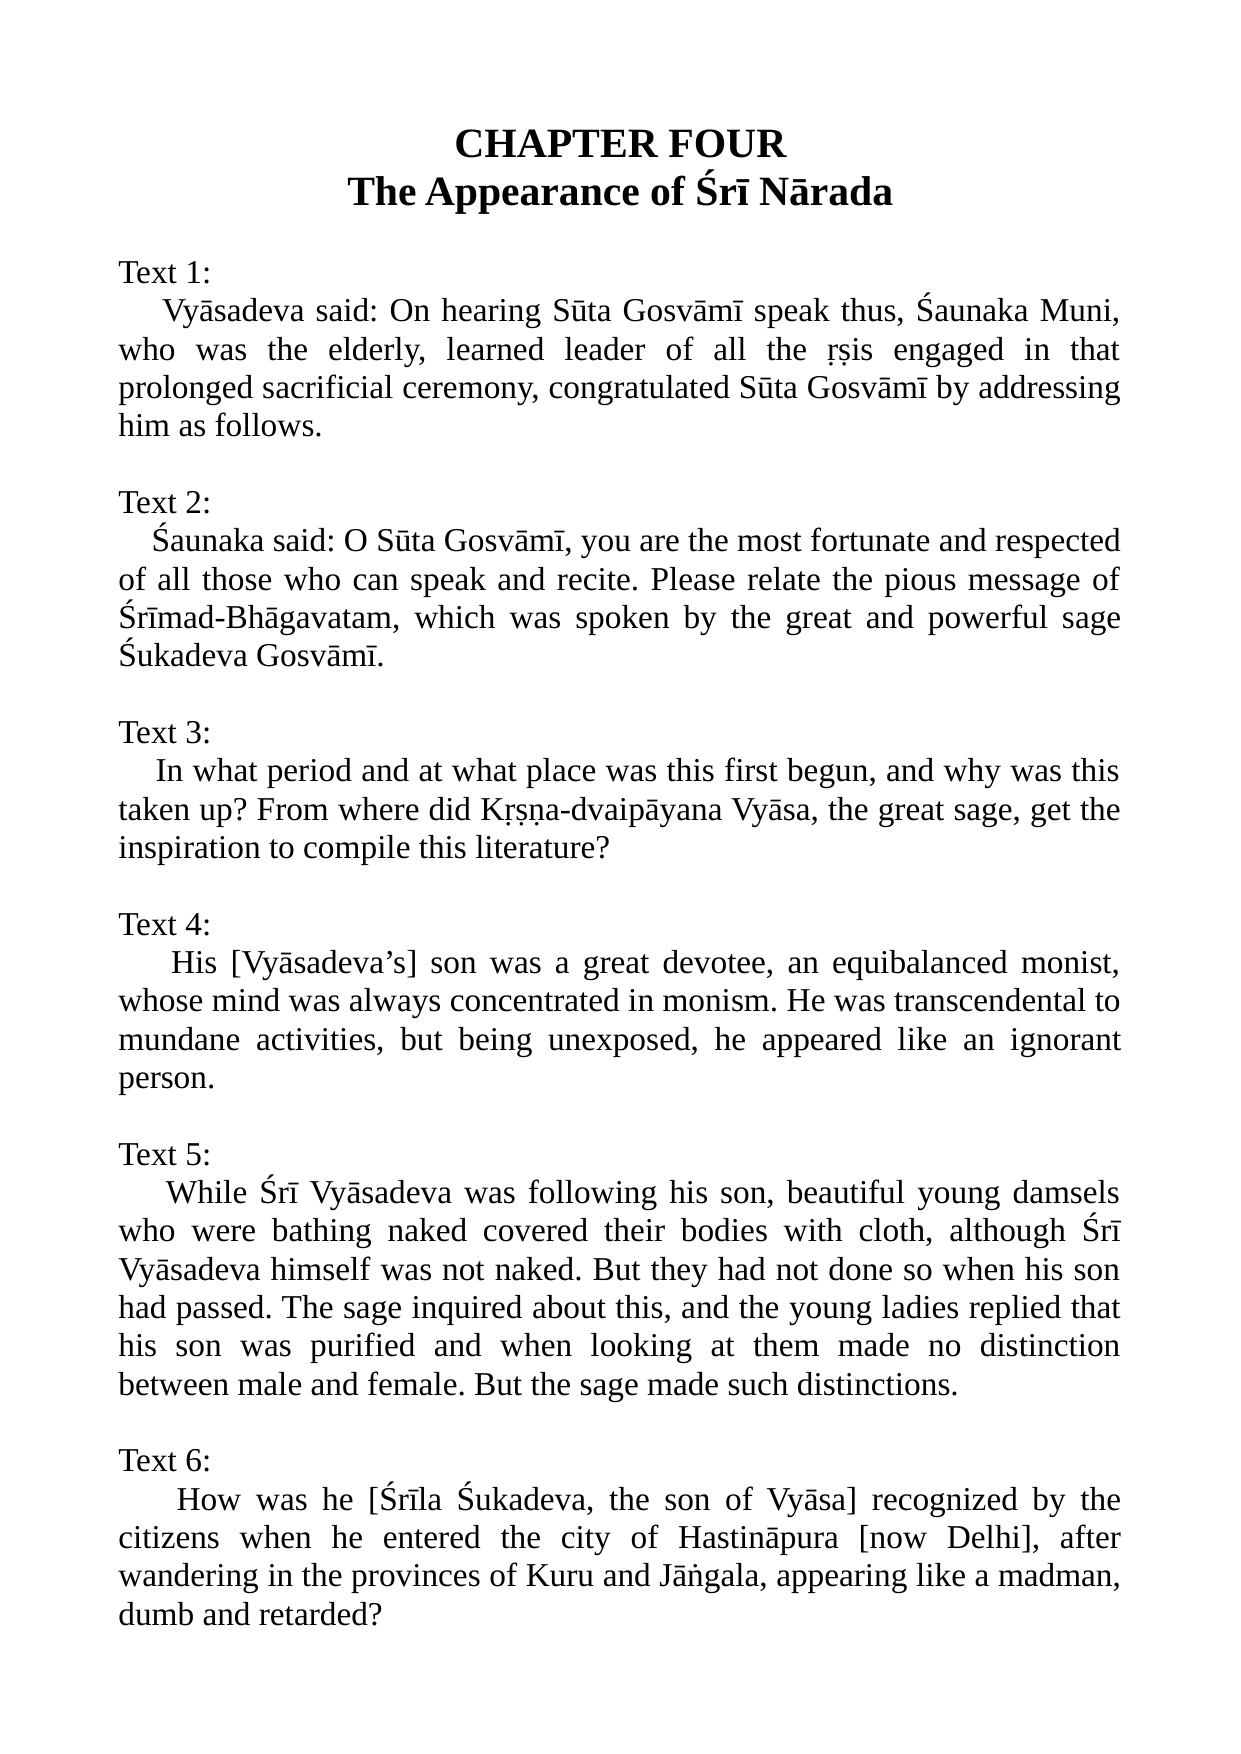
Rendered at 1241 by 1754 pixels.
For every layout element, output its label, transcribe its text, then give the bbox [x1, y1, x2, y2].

text Śaunaka said: O Sūta Gosvāmī, you are the most fortunate and respected of all those who can speak and recite. Please relate the pious message of Śrīmad-Bhāgavatam, which was spoken by the great and powerful sage Śukadeva Gosvāmī. [118, 521, 1122, 674]
text Text 6: [118, 1441, 1122, 1479]
text His [Vyāsadeva’s] son was a great devotee, an equibalanced monist, whose mind was always concentrated in monism. He was transcendental to mundane activities, but being unexposed, he appeared like an ignorant person. [118, 942, 1122, 1096]
text Text 3: [118, 712, 1122, 751]
text Vyāsadeva said: On hearing Sūta Gosvāmī speak thus, Śaunaka Muni, who was the elderly, learned leader of all the ṛṣis engaged in that prolonged sacrificial ceremony, congratulated Sūta Gosvāmī by addressing him as follows. [118, 291, 1122, 444]
text Text 1: [118, 252, 1122, 291]
text How was he [Śrīla Śukadeva, the son of Vyāsa] recognized by the citizens when he entered the city of Hastināpura [now Delhi], after wandering in the provinces of Kuru and Jāṅgala, appearing like a madman, dumb and retarded? [118, 1479, 1122, 1632]
text In what period and at what place was this first begun, and why was this taken up? From where did Kṛṣṇa-dvaipāyana Vyāsa, the great sage, get the inspiration to compile this literature? [118, 751, 1122, 866]
text Text 4: [118, 904, 1122, 942]
text CHAPTER FOUR [118, 118, 1122, 166]
text Text 2: [118, 482, 1122, 521]
text While Śrī Vyāsadeva was following his son, beautiful young damsels who were bathing naked covered their bodies with cloth, although Śrī Vyāsadeva himself was not naked. But they had not done so when his son had passed. The sage inquired about this, and the young ladies replied that his son was purified and when looking at them made no distinction between male and female. But the sage made such distinctions. [118, 1172, 1122, 1402]
text The Appearance of Śrī Nārada [118, 166, 1122, 214]
text Text 5: [118, 1134, 1122, 1172]
